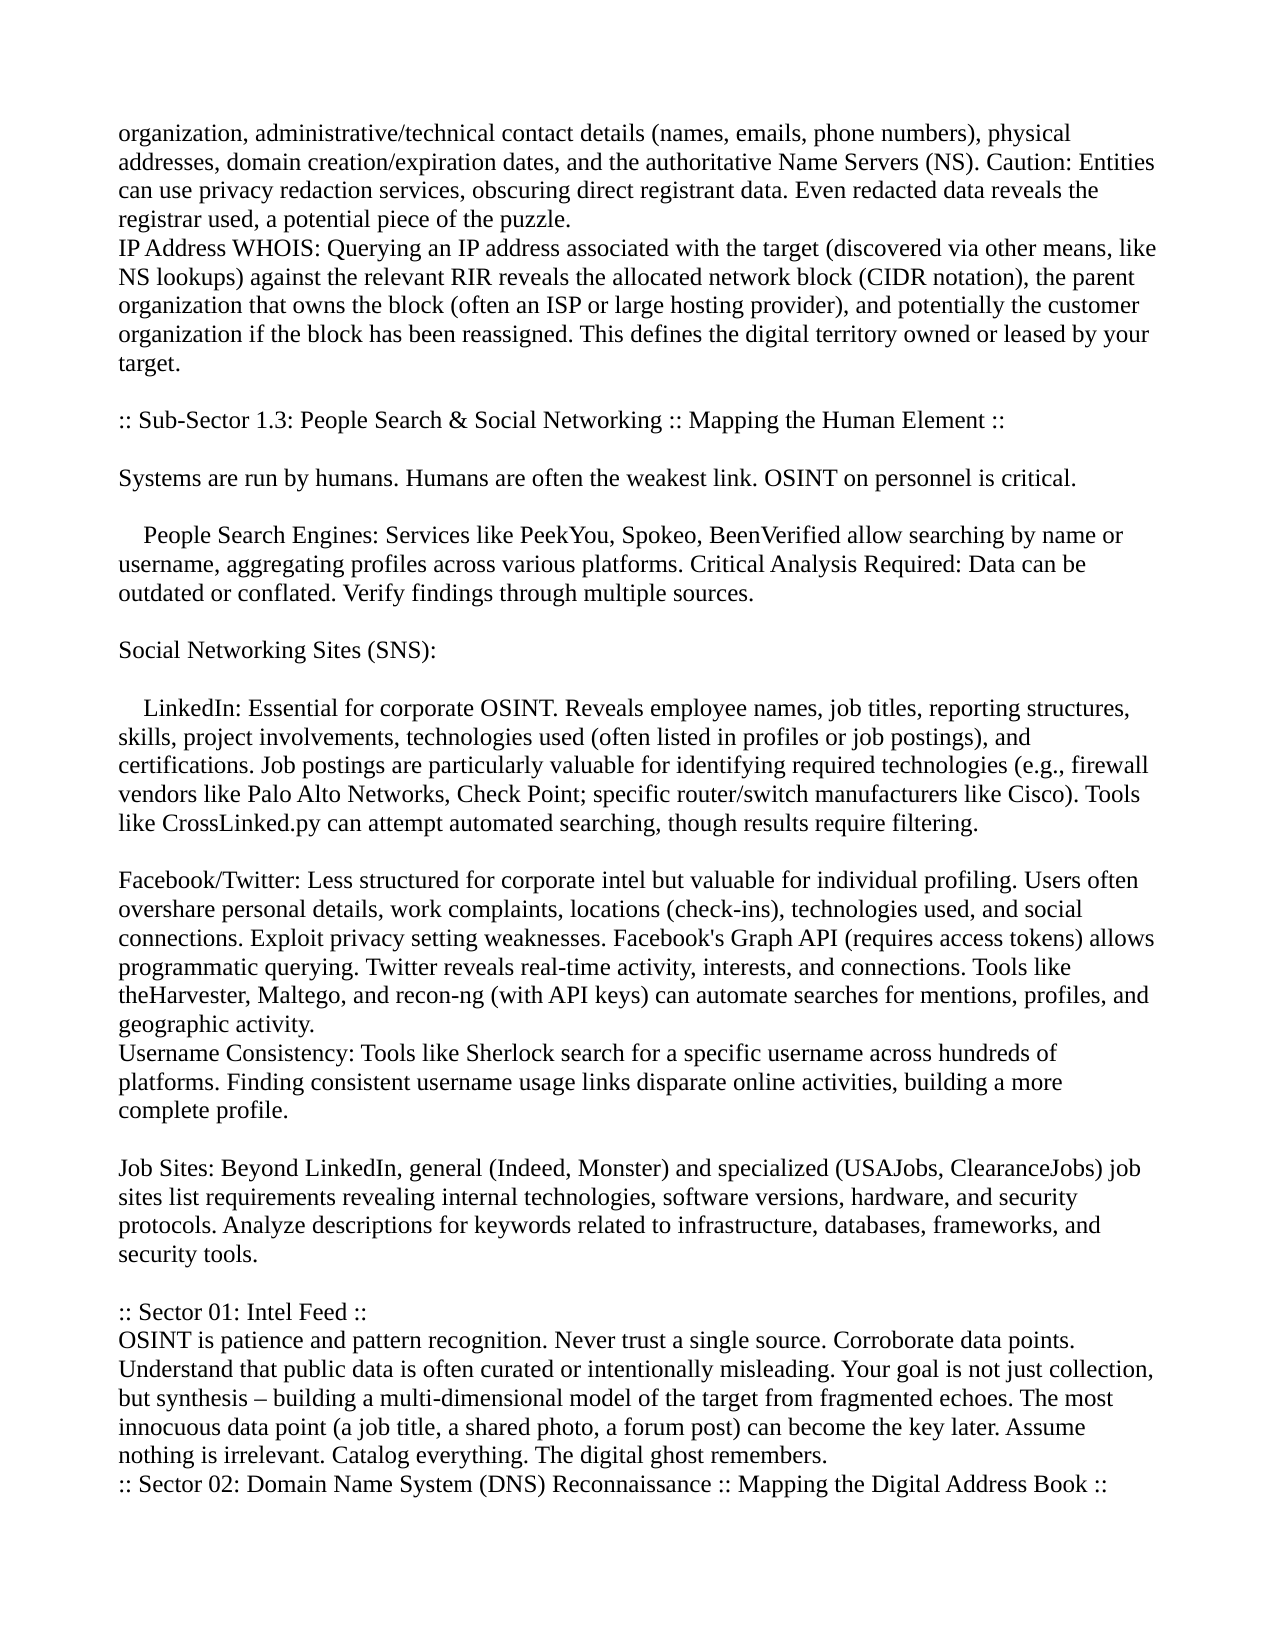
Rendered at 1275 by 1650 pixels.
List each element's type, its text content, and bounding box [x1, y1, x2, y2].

text Facebook/Twitter: Less structured for corporate intel but valuable for individual profiling. Users often overshare personal details, work complaints, locations (check-ins), technologies used, and social connections. Exploit privacy setting weaknesses. Facebook's Graph API (requires access tokens) allows programmatic querying. Twitter reveals real-time activity, interests, and connections. Tools like theHarvester, Maltego, and recon-ng (with API keys) can automate searches for mentions, profiles, and geographic activity. [118, 866, 1157, 1038]
text OSINT is patience and pattern recognition. Never trust a single source. Corroborate data points. Understand that public data is often curated or intentionally misleading. Your goal is not just collection, but synthesis – building a multi-dimensional model of the target from fragmented echoes. The most innocuous data point (a job title, a shared photo, a forum post) can become the key later. Assume nothing is irrelevant. Catalog everything. The digital ghost remembers. [118, 1326, 1157, 1469]
text Systems are run by humans. Humans are often the weakest link. OSINT on personnel is critical. [118, 463, 1157, 492]
text :: Sub-Sector 1.3: People Search & Social Networking :: Mapping the Human Element :: [118, 406, 1157, 434]
text Job Sites: Beyond LinkedIn, general (Indeed, Monster) and specialized (USAJobs, ClearanceJobs) job sites list requirements revealing internal technologies, software versions, hardware, and security protocols. Analyze descriptions for keywords related to infrastructure, databases, frameworks, and security tools. [118, 1153, 1157, 1268]
text IP Address WHOIS: Querying an IP address associated with the target (discovered via other means, like NS lookups) against the relevant RIR reveals the allocated network block (CIDR notation), the parent organization that owns the block (often an ISP or large hosting provider), and potentially the customer organization if the block has been reassigned. This defines the digital territory owned or leased by your target. [118, 233, 1157, 377]
text LinkedIn: Essential for corporate OSINT. Reveals employee names, job titles, reporting structures, skills, project involvements, technologies used (often listed in profiles or job postings), and certifications. Job postings are particularly valuable for identifying required technologies (e.g., firewall vendors like Palo Alto Networks, Check Point; specific router/switch manufacturers like Cisco). Tools like CrossLinked.py can attempt automated searching, though results require filtering. [118, 693, 1157, 837]
text Social Networking Sites (SNS): [118, 636, 1157, 664]
text :: Sector 02: Domain Name System (DNS) Reconnaissance :: Mapping the Digital Address Book :: [118, 1469, 1157, 1498]
text People Search Engines: Services like PeekYou, Spokeo, BeenVerified allow searching by name or username, aggregating profiles across various platforms. Critical Analysis Required: Data can be outdated or conflated. Verify findings through multiple sources. [118, 521, 1157, 607]
text Username Consistency: Tools like Sherlock search for a specific username across hundreds of platforms. Finding consistent username usage links disparate online activities, building a more complete profile. [118, 1038, 1157, 1124]
text organization, administrative/technical contact details (names, emails, phone numbers), physical addresses, domain creation/expiration dates, and the authoritative Name Servers (NS). Caution: Entities can use privacy redaction services, obscuring direct registrant data. Even redacted data reveals the registrar used, a potential piece of the puzzle. [118, 118, 1157, 233]
text :: Sector 01: Intel Feed :: [118, 1297, 1157, 1326]
